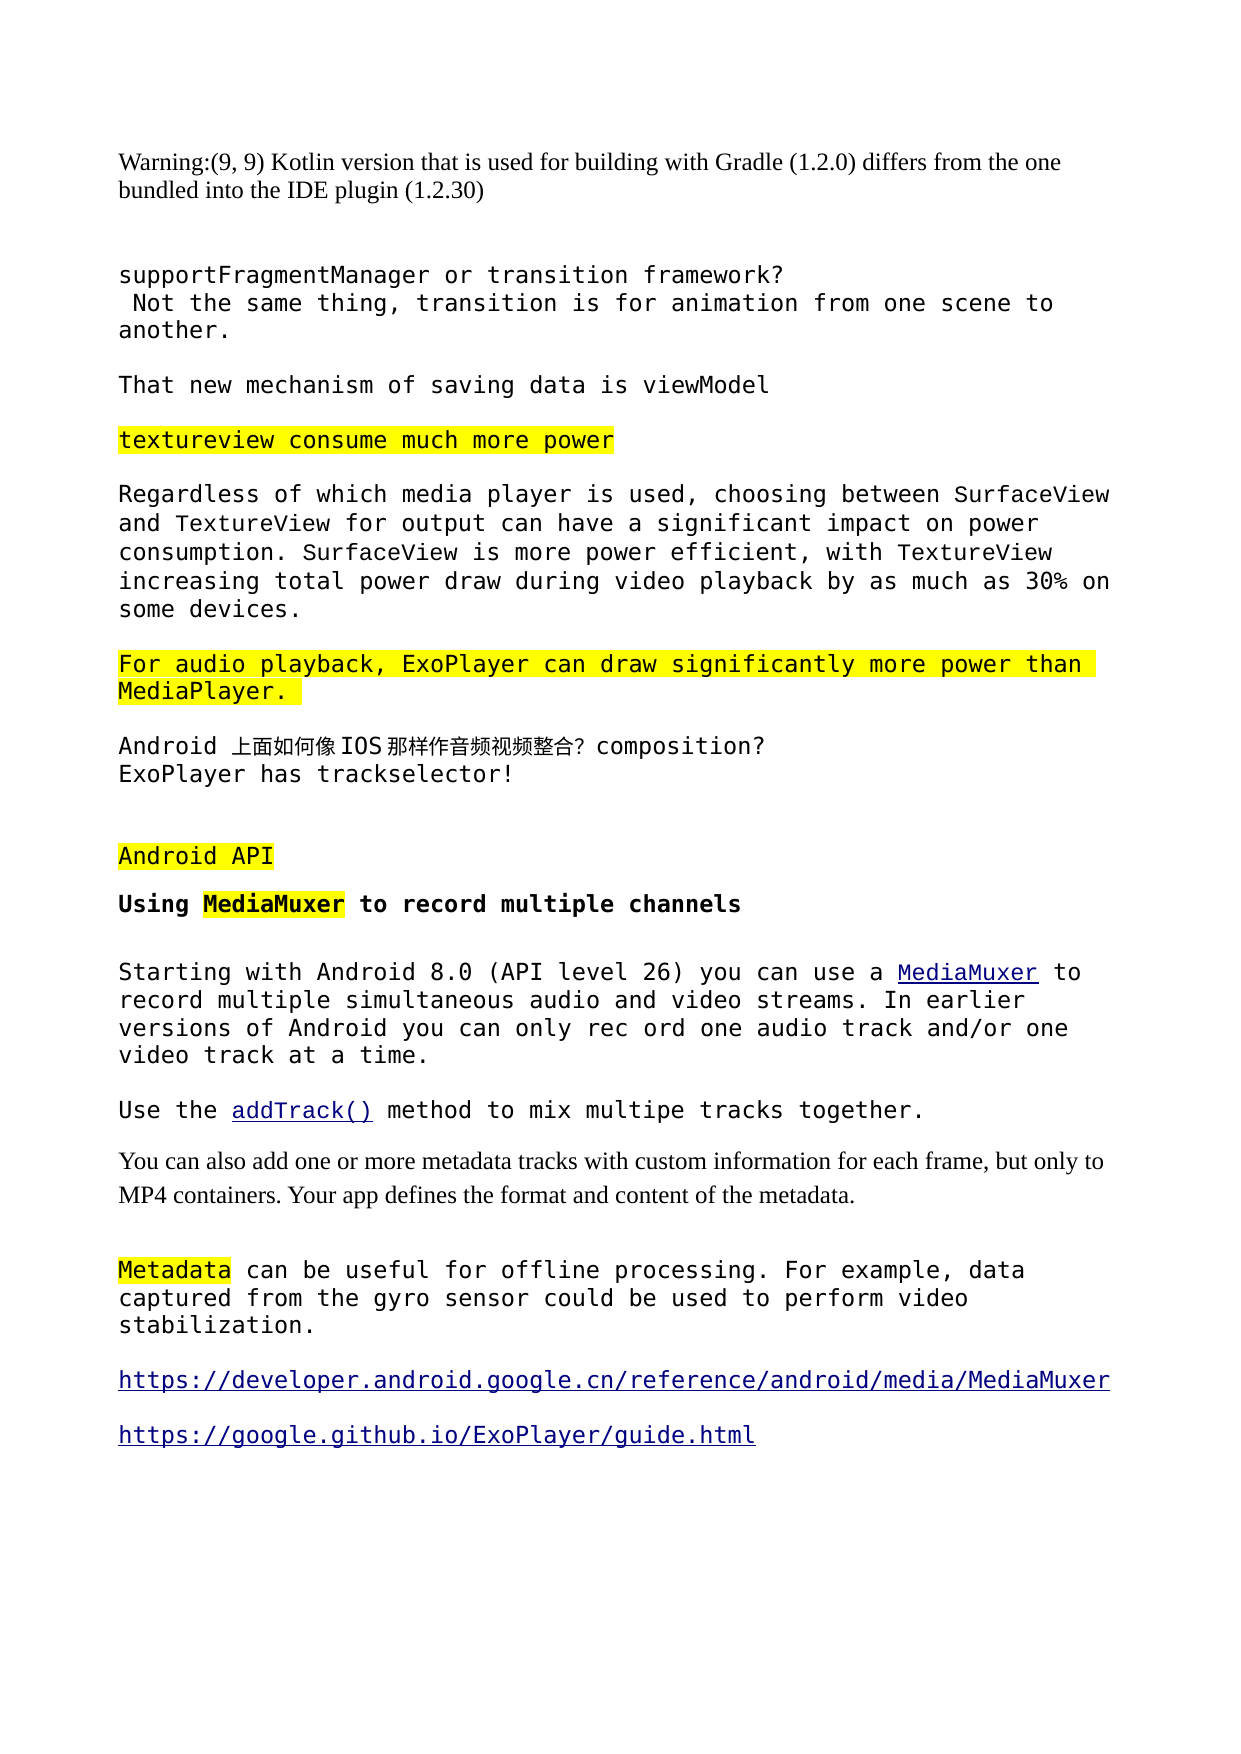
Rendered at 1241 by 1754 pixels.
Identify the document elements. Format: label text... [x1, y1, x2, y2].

text That new mechanism of saving data is viewModel [118, 371, 1122, 399]
text Starting with Android 8.0 (API level 26) you can use a MediaMuxer to record multiple simultaneous audio and video streams. In earlier versions of Android you can only rec ord one audio track and/or one video track at a time. [118, 958, 1122, 1069]
text ExoPlayer has trackselector! [118, 760, 1122, 788]
text Warning:(9, 9) Kotlin version that is used for building with Gradle (1.2.0) differs from the one bundled into the IDE plugin (1.2.30) [118, 147, 1122, 204]
text https://google.github.io/ExoPlayer/guide.html [118, 1421, 1122, 1449]
text Android API [118, 843, 1122, 870]
text You can also add one or more metadata tracks with custom information for each frame, but only to MP4 containers. Your app defines the format and content of the metadata. [118, 1146, 1122, 1209]
text textureview consume much more power [118, 426, 1122, 454]
text Regardless of which media player is used, choosing between SurfaceView and TextureView for output can have a significant impact on power consumption. SurfaceView is more power efficient, with TextureView increasing total power draw during video playback by as much as 30% on some devices. [118, 481, 1122, 623]
text https://developer.android.google.cn/reference/android/media/MediaMuxer [118, 1366, 1122, 1394]
text Metadata can be useful for offline processing. For example, data captured from the gyro sensor could be used to perform video stabilization. [118, 1257, 1122, 1339]
text Use the addTrack() method to mix multipe tracks together. [118, 1097, 1122, 1126]
text supportFragmentManager or transition framework? [118, 262, 1122, 289]
subtitle Using MediaMuxer to record multiple channels [118, 891, 1122, 918]
text Android 上面如何像IOS那样作音频视频整合？composition? [118, 732, 1122, 760]
text For audio playback, ExoPlayer can draw significantly more power than MediaPlayer. [118, 650, 1122, 705]
text Not the same thing, transition is for animation from one scene to another. [118, 289, 1122, 344]
